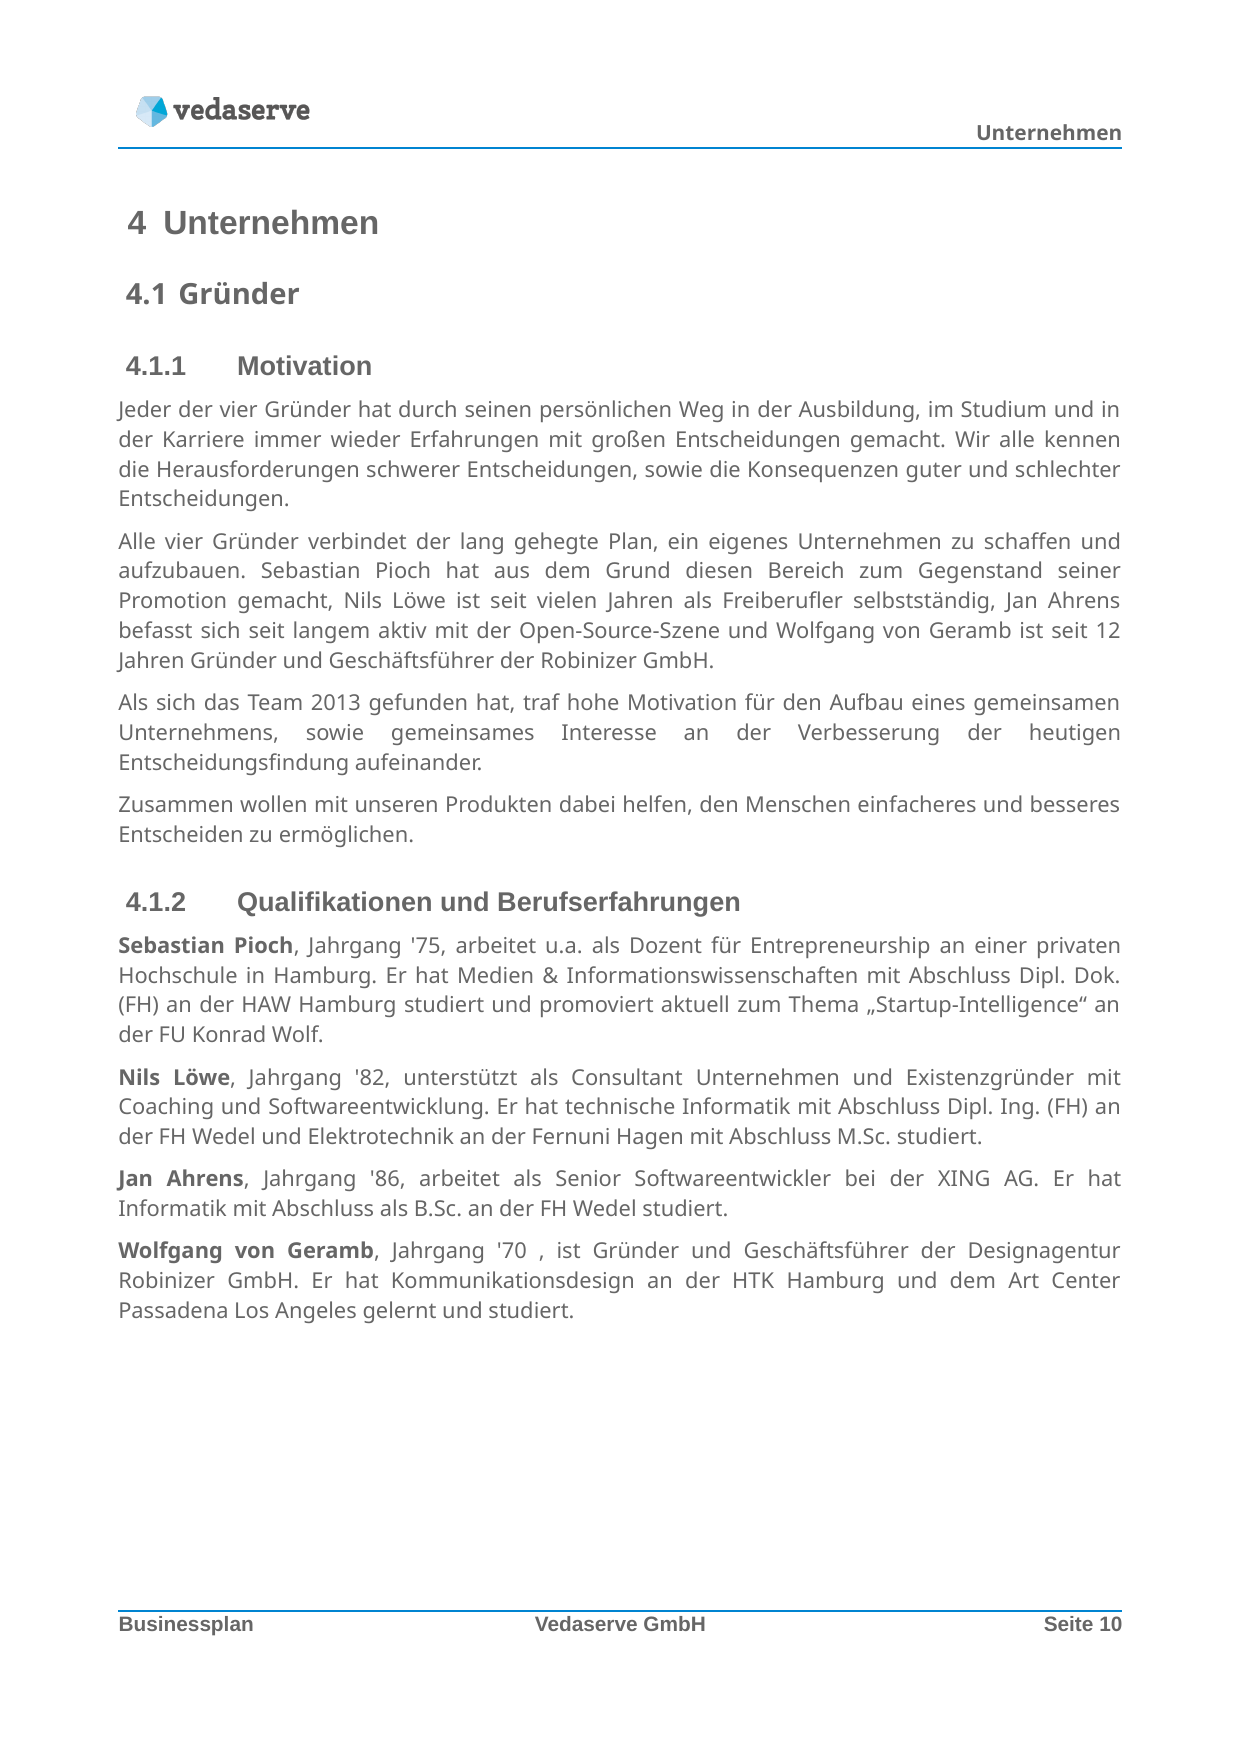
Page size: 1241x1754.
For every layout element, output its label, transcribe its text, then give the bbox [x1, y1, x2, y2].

text Jan Ahrens, Jahrgang '86, arbeitet als Senior Softwareentwickler bei der XING AG. Er hat Informatik mit Abschluss als B.Sc. an der FH Wedel studiert. [118, 1163, 1122, 1223]
text Sebastian Pioch, Jahrgang '75, arbeitet u.a. als Dozent für Entrepreneurship an einer privaten Hochschule in Hamburg. Er hat Medien & Informationswissenschaften mit Abschluss Dipl. Dok. (FH) an der HAW Hamburg studiert und promoviert aktuell zum Thema „Startup-Intelligence“ an der FU Konrad Wolf. [118, 930, 1122, 1049]
text Jeder der vier Gründer hat durch seinen persönlichen Weg in der Ausbildung, im Studium und in der Karriere immer wieder Erfahrungen mit großen Entscheidungen gemacht. Wir alle kennen die Herausforderungen schwerer Entscheidungen, sowie die Konsequenzen guter und schlechter Entscheidungen. [118, 394, 1122, 513]
text Wolfgang von Geramb, Jahrgang '70 , ist Gründer und Geschäftsführer der Designagentur Robinizer GmbH. Er hat Kommunikationsdesign an der HTK Hamburg und dem Art Center Passadena Los Angeles gelernt und studiert. [118, 1235, 1122, 1325]
text Als sich das Team 2013 gefunden hat, traf hohe Motivation für den Aufbau eines gemeinsamen Unternehmens, sowie gemeinsames Interesse an der Verbesserung der heutigen Entscheidungsfindung aufeinander. [118, 687, 1122, 776]
subtitle Unternehmen [118, 203, 1122, 242]
text Zusammen wollen mit unseren Produkten dabei helfen, den Menschen einfacheres und besseres Entscheiden zu ermöglichen. [118, 789, 1122, 848]
subtitle Motivation [118, 350, 1122, 381]
text Nils Löwe, Jahrgang '82, unterstützt als Consultant Unternehmen und Existenzgründer mit Coaching und Softwareentwicklung. Er hat technische Informatik mit Abschluss Dipl. Ing. (FH) an der FH Wedel und Elektrotechnik an der Fernuni Hagen mit Abschluss M.Sc. studiert. [118, 1061, 1122, 1151]
picture [119, 67, 327, 157]
subtitle Qualifikationen und Berufserfahrungen [118, 886, 1122, 917]
subtitle Gründer [118, 273, 1122, 313]
text Alle vier Gründer verbindet der lang gehegte Plan, ein eigenes Unternehmen zu schaffen und aufzubauen. Sebastian Pioch hat aus dem Grund diesen Bereich zum Gegenstand seiner Promotion gemacht, Nils Löwe ist seit vielen Jahren als Freiberufler selbstständig, Jan Ahrens befasst sich seit langem aktiv mit der Open-Source-Szene und Wolfgang von Geramb ist seit 12 Jahren Gründer und Geschäftsführer der Robinizer GmbH. [118, 526, 1122, 674]
